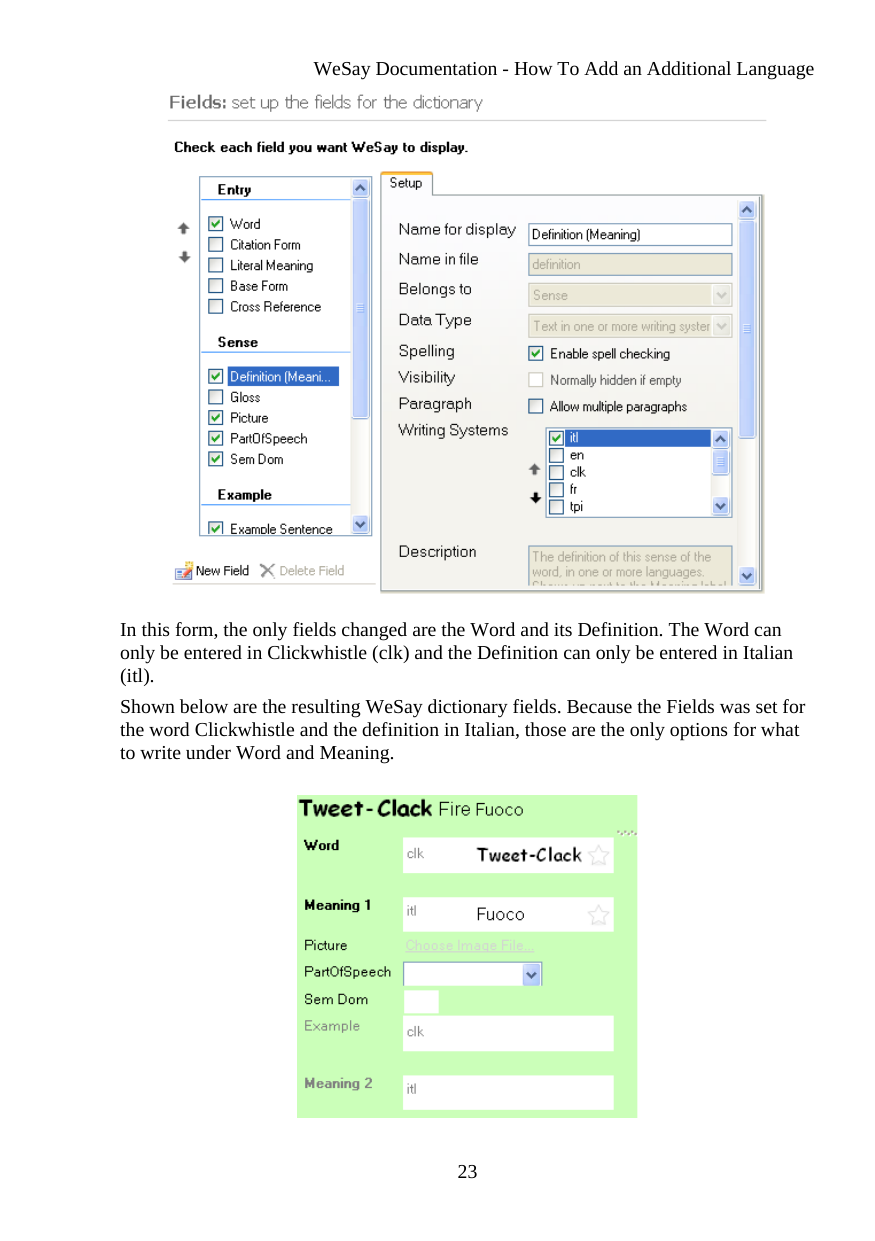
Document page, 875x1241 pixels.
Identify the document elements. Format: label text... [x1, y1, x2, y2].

picture [297, 795, 638, 1118]
picture [167, 90, 767, 596]
text Shown below are the resulting WeSay dictionary fields. Because the Fields was set for the word Clickwhistle and the definition in Italian, those are the only options for what to write under Word and Meaning. [120, 695, 814, 764]
text In this form, the only fields changed are the Word and its Definition. The Word can only be entered in Clickwhistle (clk) and the Definition can only be entered in Italian (itl). [120, 90, 814, 686]
